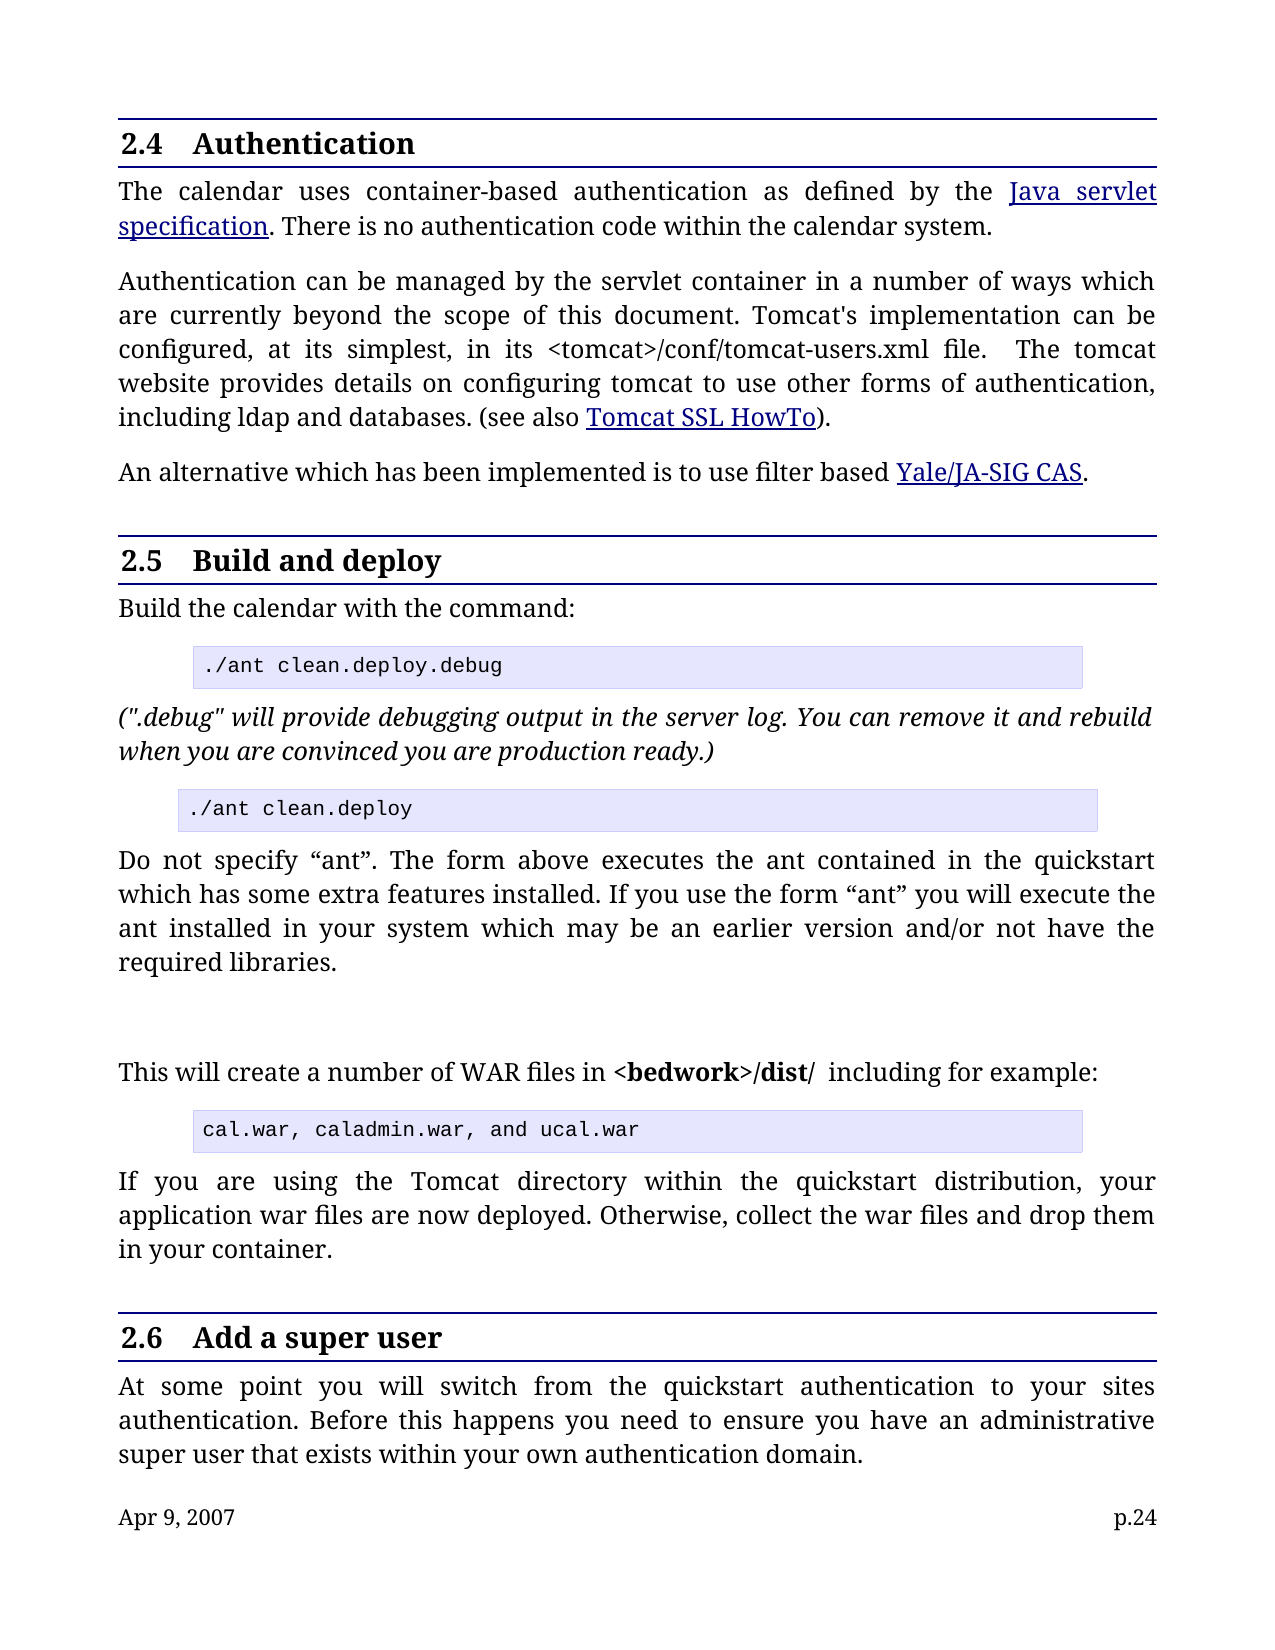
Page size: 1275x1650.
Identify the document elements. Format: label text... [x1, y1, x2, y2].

subtitle Add a super user [118, 1314, 1157, 1360]
subtitle Build and deploy [118, 537, 1157, 583]
text An alternative which has been implemented is to use filter based Yale/JA-SIG CAS. [118, 454, 1157, 489]
text If you are using the Tomcat directory within the quickstart distribution, your application war files are now deployed. Otherwise, collect the war files and drop them in your container. [118, 1163, 1157, 1266]
text (".debug" will provide debugging output in the server log. You can remove it and rebuild when you are convinced you are production ready.) [118, 700, 1157, 768]
text Do not specify “ant”. The form above executes the ant contained in the quickstart which has some extra features installed. If you use the form “ant” you will execute the ant installed in your system which may be an earlier version and/or not have the required libraries. [118, 842, 1157, 979]
text cal.war, caladmin.war, and ucal.war [194, 1111, 1082, 1152]
text At some point you will switch from the quickstart authentication to your sites authentication. Before this happens you need to ensure you have an administrative super user that exists within your own authentication domain. [118, 1368, 1157, 1470]
text The calendar uses container-based authentication as defined by the Java servlet specification. There is no authentication code within the calendar system. [118, 174, 1157, 242]
subtitle Authentication [118, 120, 1157, 166]
text Build the calendar with the command: [118, 591, 1157, 625]
text ./ant clean.deploy [179, 790, 1097, 831]
text This will create a number of WAR files in <bedwork>/dist/ including for example: [118, 1055, 1157, 1089]
text Authentication can be managed by the servlet container in a number of ways which are currently beyond the scope of this document. Tomcat's implementation can be configured, at its simplest, in its <tomcat>/conf/tomcat-users.xml file. The tomcat website provides details on configuring tomcat to use other forms of authentication, including ldap and databases. (see also Tomcat SSL HowTo). [118, 263, 1157, 433]
text ./ant clean.deploy.debug [194, 647, 1082, 688]
